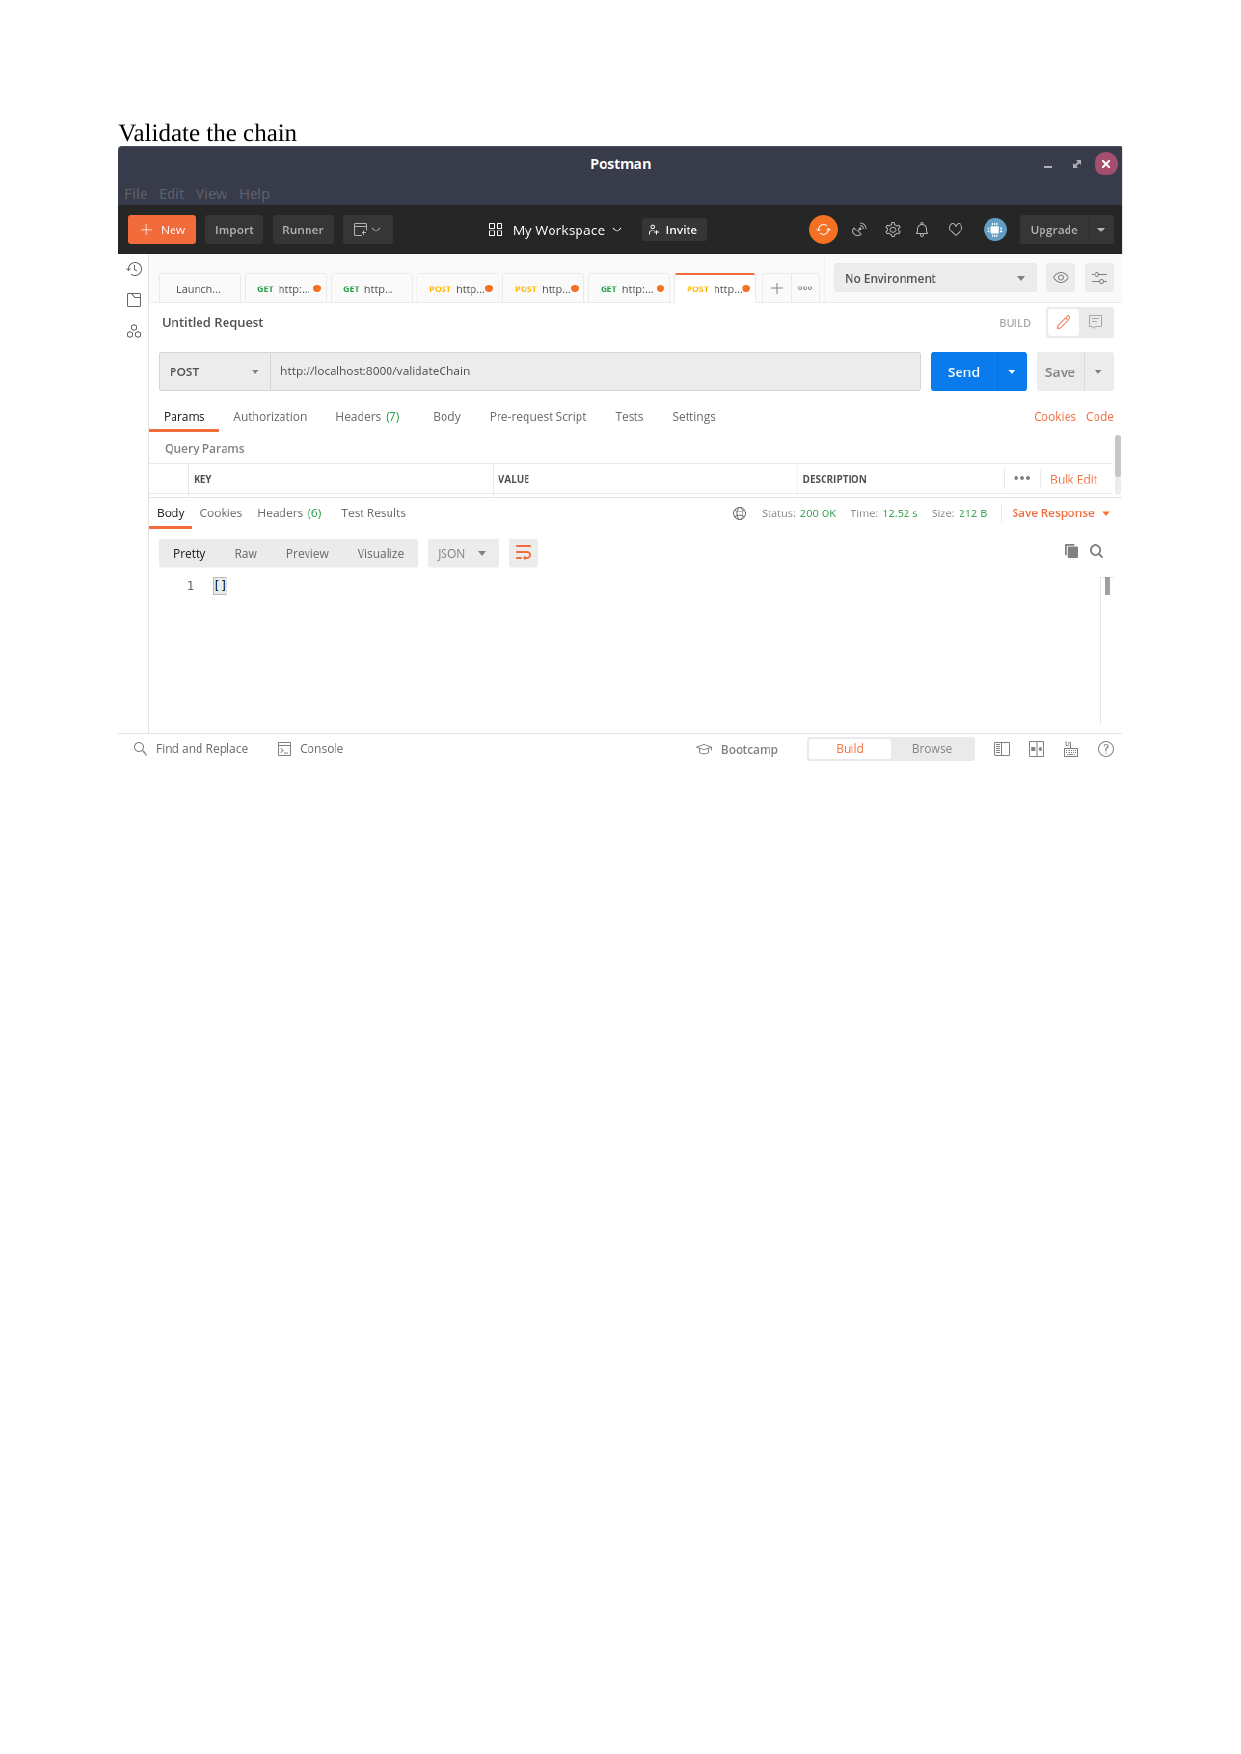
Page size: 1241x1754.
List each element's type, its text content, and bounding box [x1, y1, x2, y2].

text Validate the chain [118, 118, 1122, 146]
picture [118, 146, 1123, 764]
